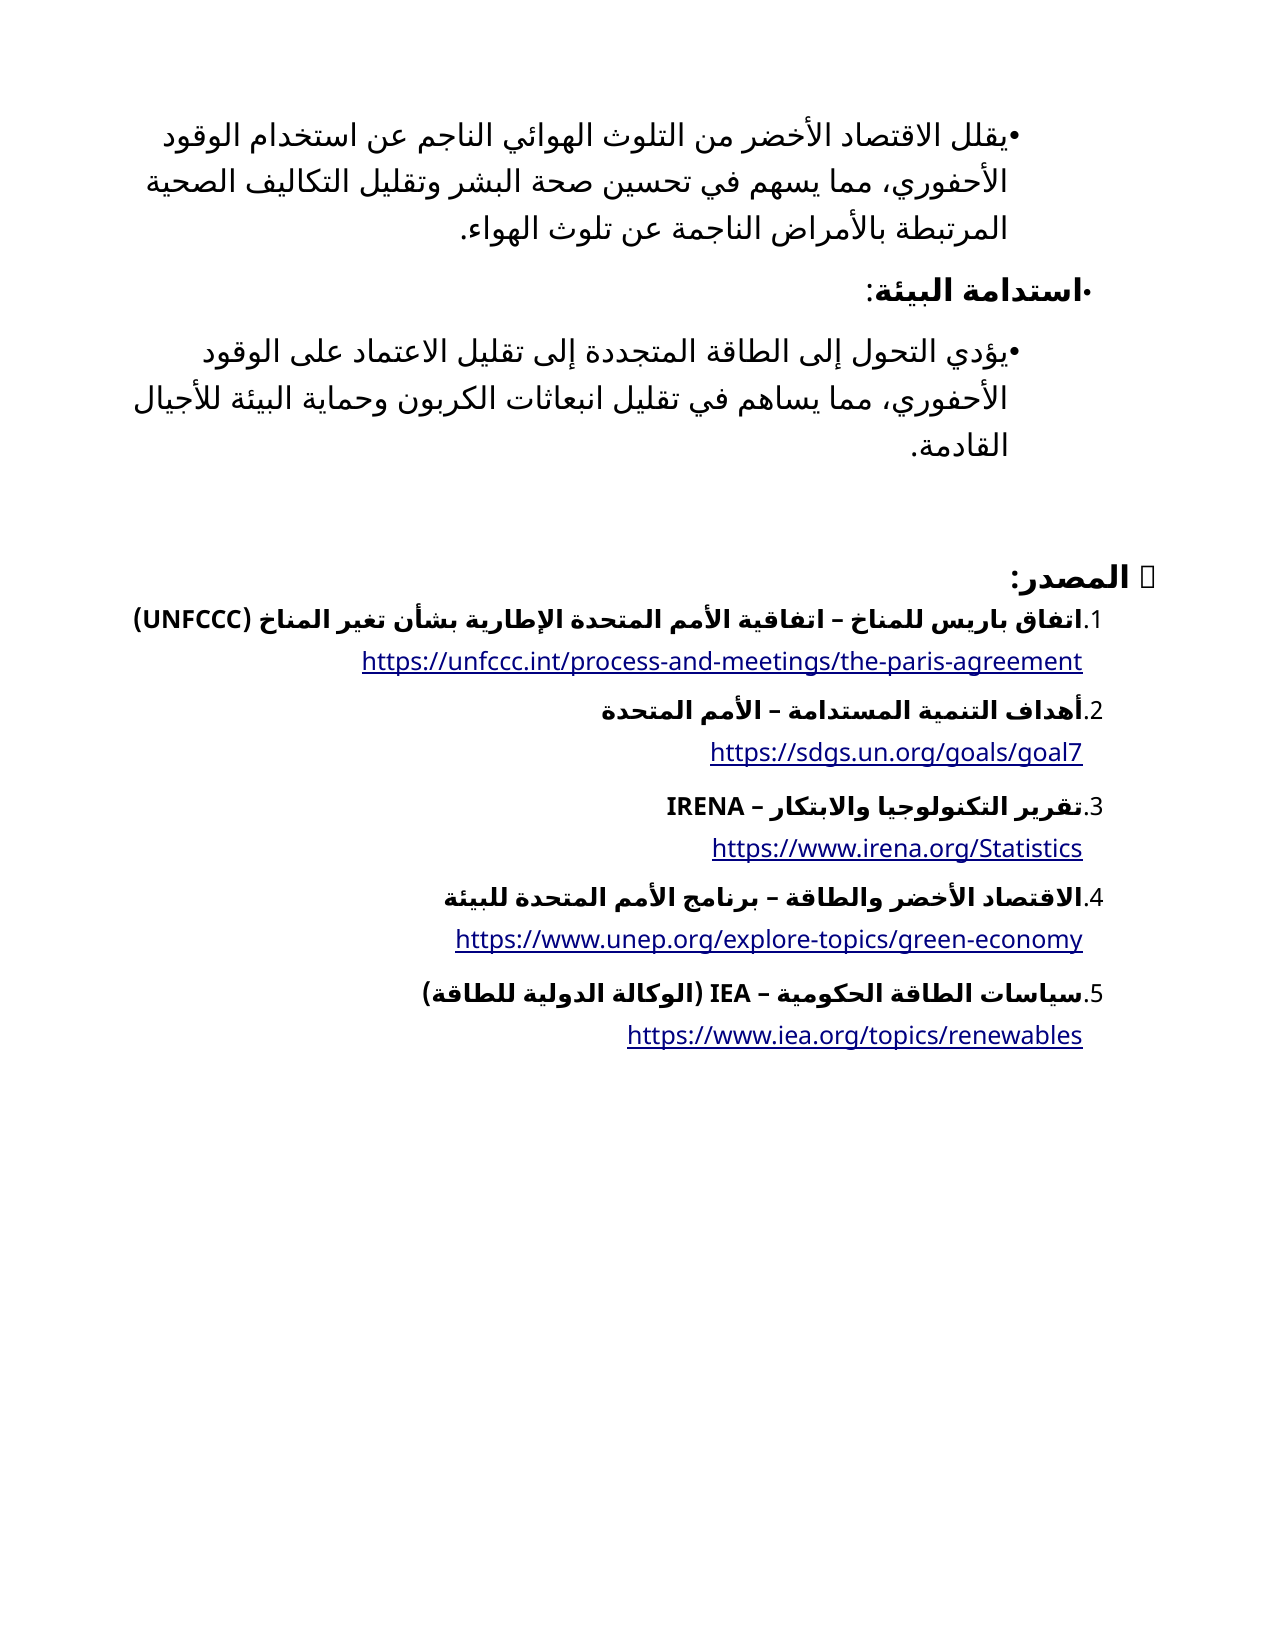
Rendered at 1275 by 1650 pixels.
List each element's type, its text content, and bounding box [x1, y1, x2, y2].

list أهداف التنمية المستدامة – الأمم المتحدة https://sdgs.un.org/goals/goal7 [118, 697, 1112, 769]
list اتفاق باريس للمناخ – اتفاقية الأمم المتحدة الإطارية بشأن تغير المناخ (UNFCCC) https://unfccc.int/process-and-meetings/the-paris-agreement [118, 601, 1112, 677]
list يؤدي التحول إلى الطاقة المتجددة إلى تقليل الاعتماد على الوقود الأحفوري، مما يساهم في تقليل انبعاثات الكربون وحماية البيئة للأجيال القادمة. [118, 334, 1039, 469]
list سياسات الطاقة الحكومية – IEA (الوكالة الدولية للطاقة) https://www.iea.org/topics/renewables [118, 976, 1112, 1052]
list تقرير التكنولوجيا والابتكار – IRENA https://www.irena.org/Statistics [118, 789, 1112, 865]
list يقلل الاقتصاد الأخضر من التلوث الهوائي الناجم عن استخدام الوقود الأحفوري، مما يسهم في تحسين صحة البشر وتقليل التكاليف الصحية المرتبطة بالأمراض الناجمة عن تلوث الهواء. [118, 118, 1039, 252]
list استدامة البيئة: [118, 273, 1112, 314]
text 📚 المصدر: [118, 561, 1157, 601]
list الاقتصاد الأخضر والطاقة – برنامج الأمم المتحدة للبيئة https://www.unep.org/explore-topics/green-economy [118, 884, 1112, 956]
